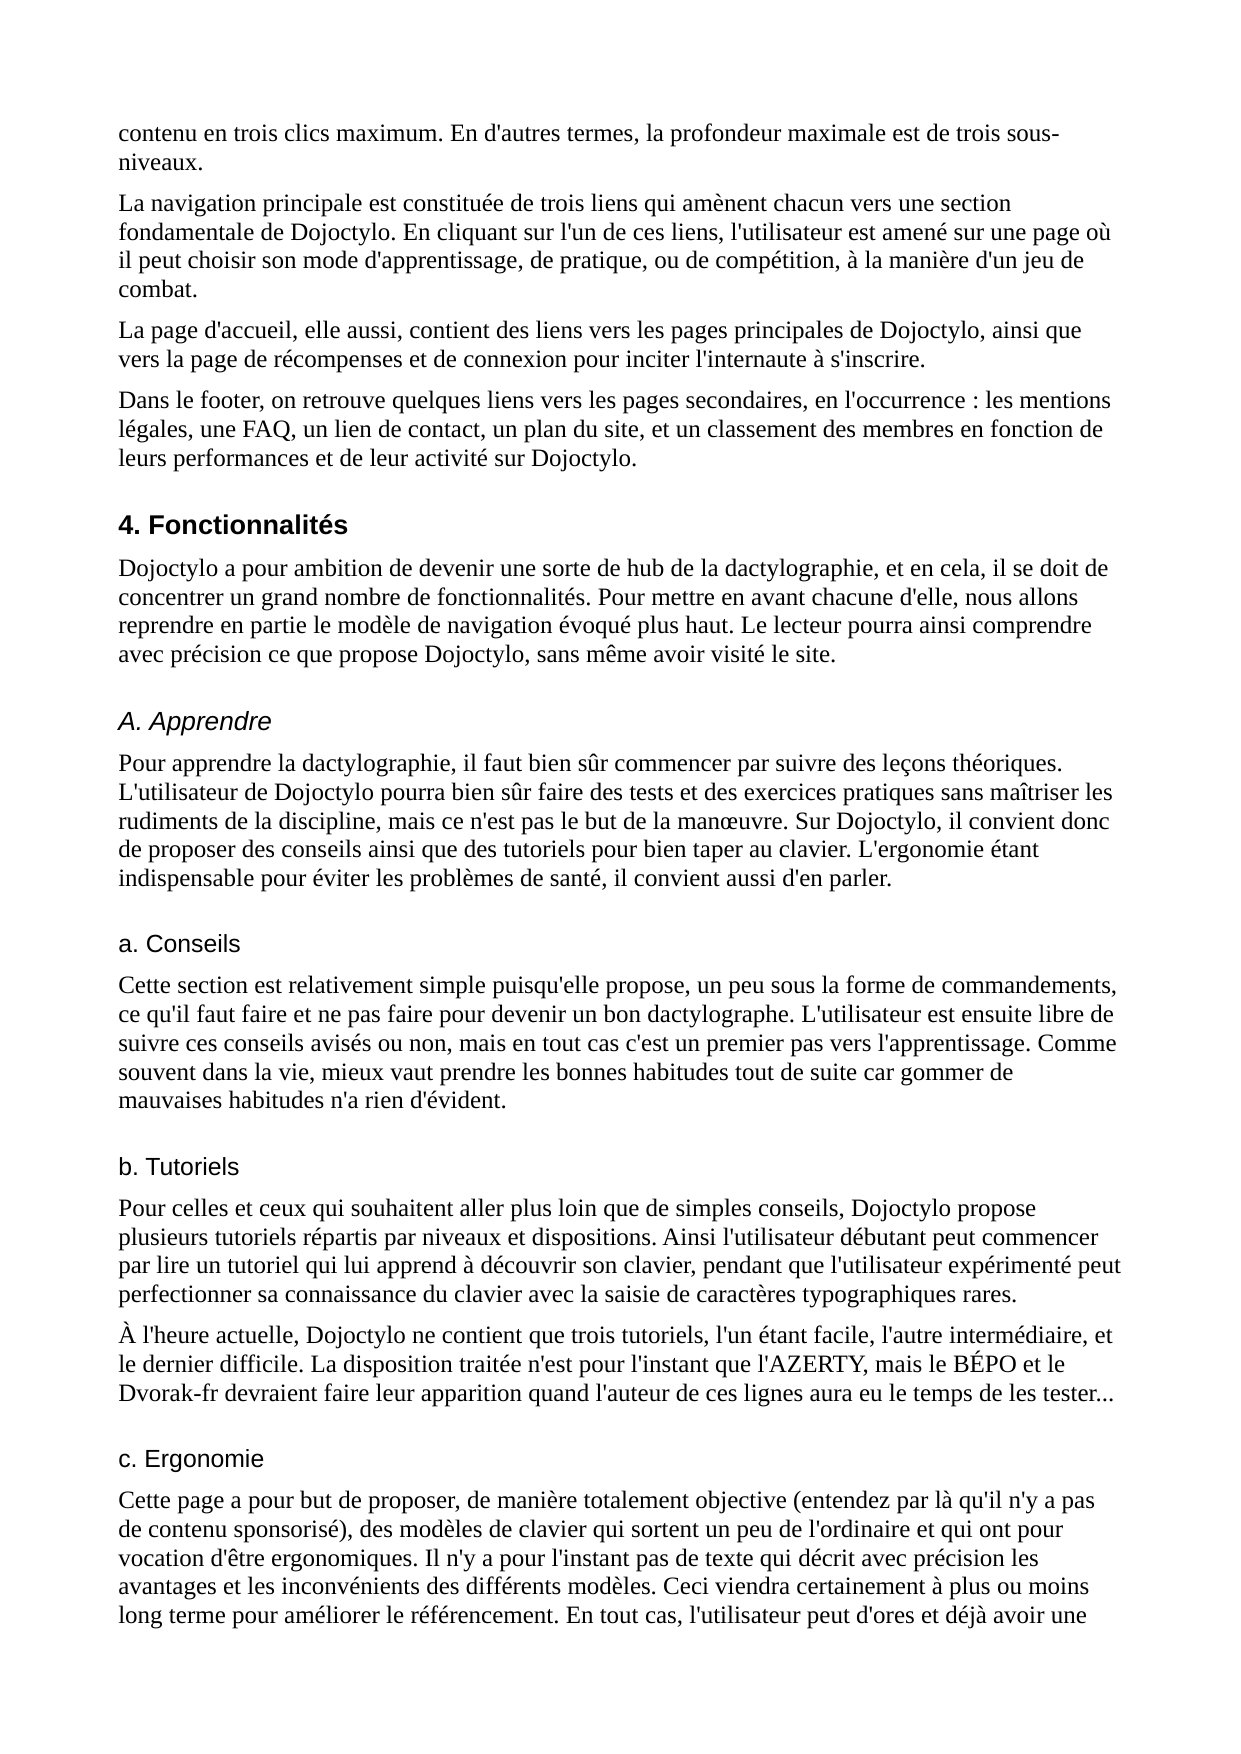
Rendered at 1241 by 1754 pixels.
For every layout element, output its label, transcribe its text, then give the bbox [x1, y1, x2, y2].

text La page d'accueil, elle aussi, contient des liens vers les pages principales de Dojoctylo, ainsi que vers la page de récompenses et de connexion pour inciter l'internaute à s'inscrire. [118, 316, 1122, 373]
text Dojoctylo a pour ambition de devenir une sorte de hub de la dactylographie, et en cela, il se doit de concentrer un grand nombre de fonctionnalités. Pour mettre en avant chacune d'elle, nous allons reprendre en partie le modèle de navigation évoqué plus haut. Le lecteur pourra ainsi comprendre avec précision ce que propose Dojoctylo, sans même avoir visité le site. [118, 553, 1122, 668]
text Cette page a pour but de proposer, de manière totalement objective (entendez par là qu'il n'y a pas de contenu sponsorisé), des modèles de clavier qui sortent un peu de l'ordinaire et qui ont pour vocation d'être ergonomiques. Il n'y a pour l'instant pas de texte qui décrit avec précision les avantages et les inconvénients des différents modèles. Ceci viendra certainement à plus ou moins long terme pour améliorer le référencement. En tout cas, l'utilisateur peut d'ores et déjà avoir une [118, 1485, 1122, 1629]
subtitle a. Conseils [118, 929, 1122, 958]
subtitle b. Tutoriels [118, 1152, 1122, 1180]
text contenu en trois clics maximum. En d'autres termes, la profondeur maximale est de trois sous-niveaux. [118, 118, 1122, 176]
text Cette section est relativement simple puisqu'elle propose, un peu sous la forme de commandements, ce qu'il faut faire et ne pas faire pour devenir un bon dactylographe. L'utilisateur est ensuite libre de suivre ces conseils avisés ou non, mais en tout cas c'est un premier pas vers l'apprentissage. Comme souvent dans la vie, mieux vaut prendre les bonnes habitudes tout de suite car gommer de mauvaises habitudes n'a rien d'évident. [118, 971, 1122, 1114]
text Dans le footer, on retrouve quelques liens vers les pages secondaires, en l'occurrence : les mentions légales, une FAQ, un lien de contact, un plan du site, et un classement des membres en fonction de leurs performances et de leur activité sur Dojoctylo. [118, 386, 1122, 472]
subtitle 4. Fonctionnalités [118, 509, 1122, 541]
text Pour apprendre la dactylographie, il faut bien sûr commencer par suivre des leçons théoriques. L'utilisateur de Dojoctylo pourra bien sûr faire des tests et des exercices pratiques sans maîtriser les rudiments de la discipline, mais ce n'est pas le but de la manœuvre. Sur Dojoctylo, il convient donc de proposer des conseils ainsi que des tutoriels pour bien taper au clavier. L'ergonomie étant indispensable pour éviter les problèmes de santé, il convient aussi d'en parler. [118, 748, 1122, 892]
text Pour celles et ceux qui souhaitent aller plus loin que de simples conseils, Dojoctylo propose plusieurs tutoriels répartis par niveaux et dispositions. Ainsi l'utilisateur débutant peut commencer par lire un tutoriel qui lui apprend à découvrir son clavier, pendant que l'utilisateur expérimenté peut perfectionner sa connaissance du clavier avec la saisie de caractères typographiques rares. [118, 1193, 1122, 1308]
subtitle A. Apprendre [118, 706, 1122, 736]
subtitle c. Ergonomie [118, 1444, 1122, 1473]
text La navigation principale est constituée de trois liens qui amènent chacun vers une section fondamentale de Dojoctylo. En cliquant sur l'un de ces liens, l'utilisateur est amené sur une page où il peut choisir son mode d'apprentissage, de pratique, ou de compétition, à la manière d'un jeu de combat. [118, 188, 1122, 303]
text À l'heure actuelle, Dojoctylo ne contient que trois tutoriels, l'un étant facile, l'autre intermédiaire, et le dernier difficile. La disposition traitée n'est pour l'instant que l'AZERTY, mais le BÉPO et le Dvorak-fr devraient faire leur apparition quand l'auteur de ces lignes aura eu le temps de les tester... [118, 1320, 1122, 1407]
